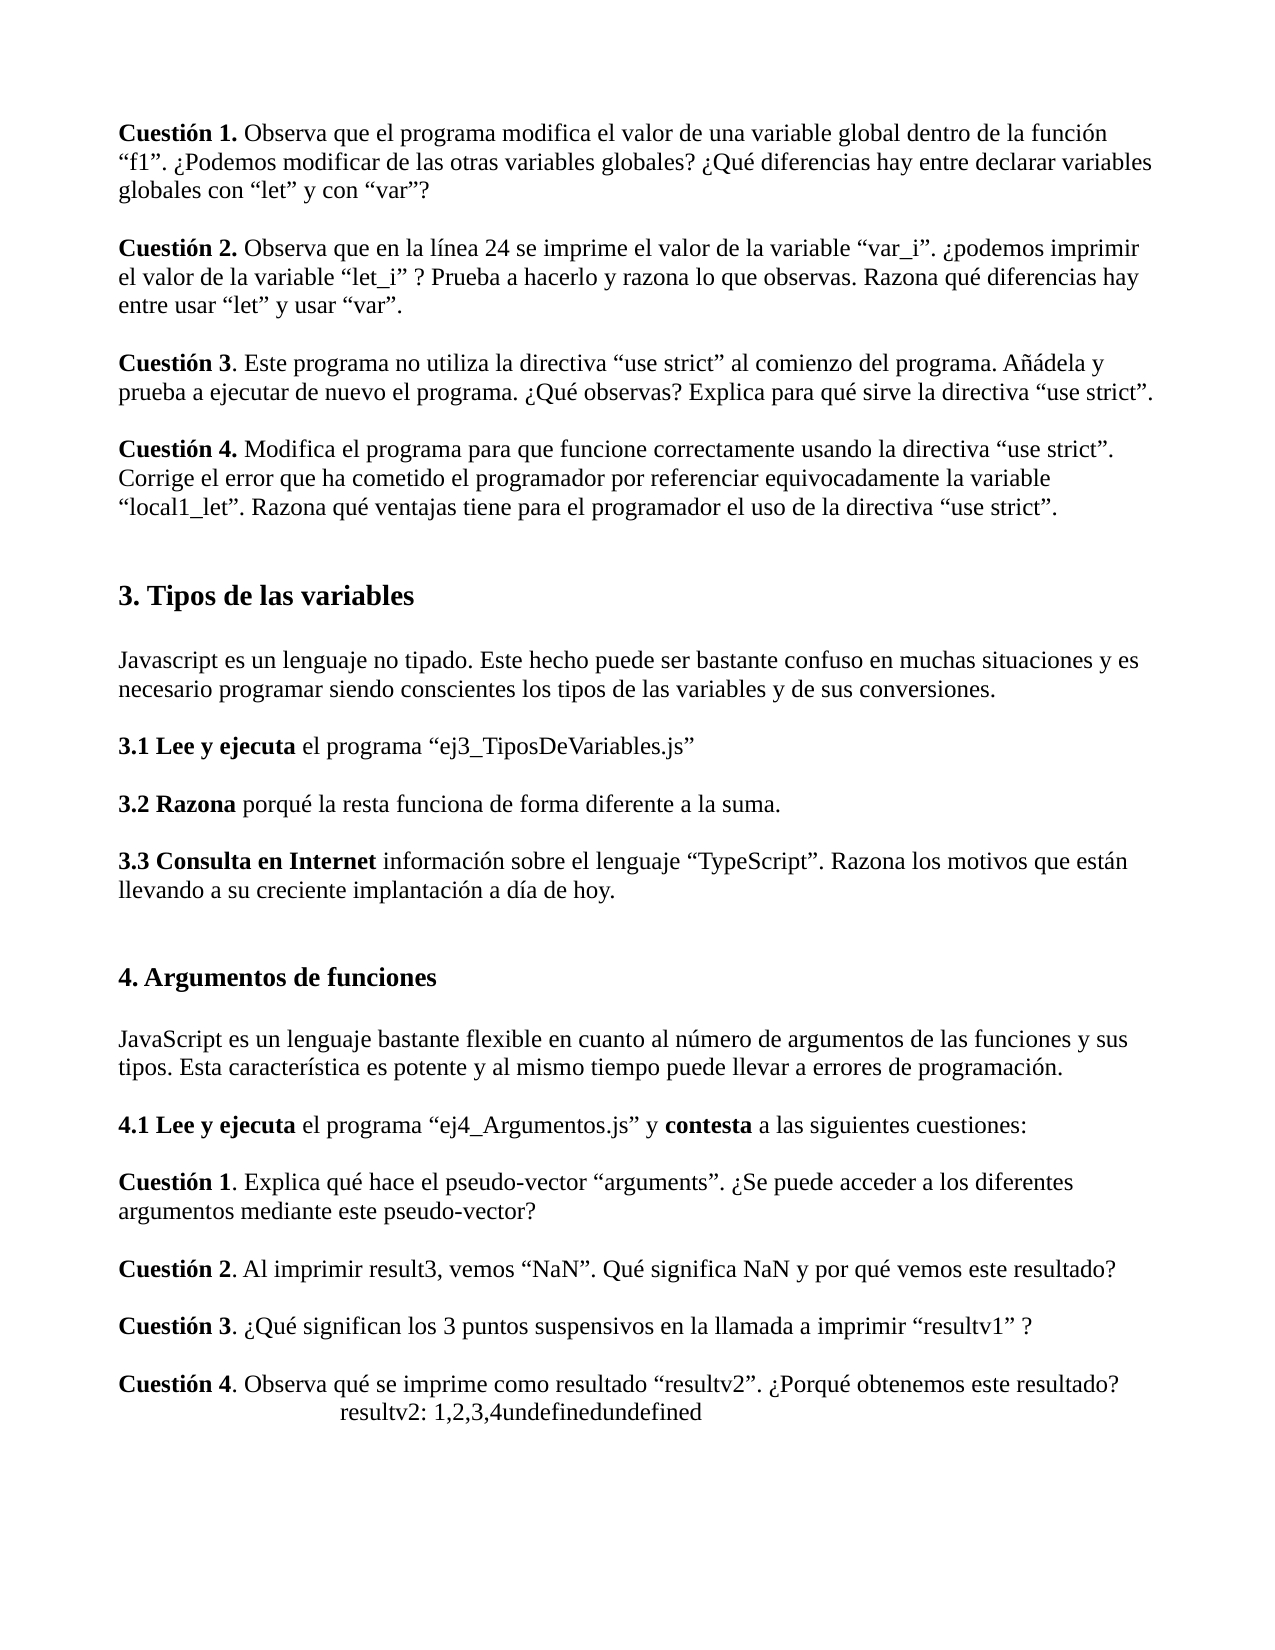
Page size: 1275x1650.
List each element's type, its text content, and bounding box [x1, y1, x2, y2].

text Javascript es un lenguaje no tipado. Este hecho puede ser bastante confuso en muchas situaciones y es necesario programar siendo conscientes los tipos de las variables y de sus conversiones. [118, 645, 1157, 703]
text Cuestión 3. ¿Qué significan los 3 puntos suspensivos en la llamada a imprimir “resultv1” ? [118, 1311, 1157, 1340]
text 3. Tipos de las variables [118, 578, 1157, 612]
text Cuestión 4. Observa qué se imprime como resultado “resultv2”. ¿Porqué obtenemos este resultado? [118, 1369, 1157, 1397]
text Cuestión 1. Explica qué hace el pseudo-vector “arguments”. ¿Se puede acceder a los diferentes argumentos mediante este pseudo-vector? [118, 1167, 1157, 1225]
text Cuestión 2. Al imprimir result3, vemos “NaN”. Qué significa NaN y por qué vemos este resultado? [118, 1254, 1157, 1282]
text JavaScript es un lenguaje bastante flexible en cuanto al número de argumentos de las funciones y sus tipos. Esta característica es potente y al mismo tiempo puede llevar a errores de programación. [118, 1024, 1157, 1081]
text 4.1 Lee y ejecuta el programa “ej4_Argumentos.js” y contesta a las siguientes cuestiones: [118, 1110, 1157, 1139]
text 3.3 Consulta en Internet información sobre el lenguaje “TypeScript”. Razona los motivos que están llevando a su creciente implantación a día de hoy. [118, 846, 1157, 904]
text Cuestión 3. Este programa no utiliza la directiva “use strict” al comienzo del programa. Añádela y prueba a ejecutar de nuevo el programa. ¿Qué observas? Explica para qué sirve la directiva “use strict”. [118, 348, 1157, 406]
text 4. Argumentos de funciones [118, 961, 1157, 993]
text Cuestión 2. Observa que en la línea 24 se imprime el valor de la variable “var_i”. ¿podemos imprimir el valor de la variable “let_i” ? Prueba a hacerlo y razona lo que observas. Razona qué diferencias hay entre usar “let” y usar “var”. [118, 233, 1157, 319]
text 3.2 Razona porqué la resta funciona de forma diferente a la suma. [118, 789, 1157, 818]
text resultv2: 1,2,3,4undefinedundefined [118, 1397, 1157, 1426]
text Cuestión 1. Observa que el programa modifica el valor de una variable global dentro de la función “f1”. ¿Podemos modificar de las otras variables globales? ¿Qué diferencias hay entre declarar variables globales con “let” y con “var”? [118, 118, 1157, 204]
text 3.1 Lee y ejecuta el programa “ej3_TiposDeVariables.js” [118, 731, 1157, 760]
text Cuestión 4. Modifica el programa para que funcione correctamente usando la directiva “use strict”. Corrige el error que ha cometido el programador por referenciar equivocadamente la variable “local1_let”. Razona qué ventajas tiene para el programador el uso de la directiva “use strict”. [118, 434, 1157, 521]
